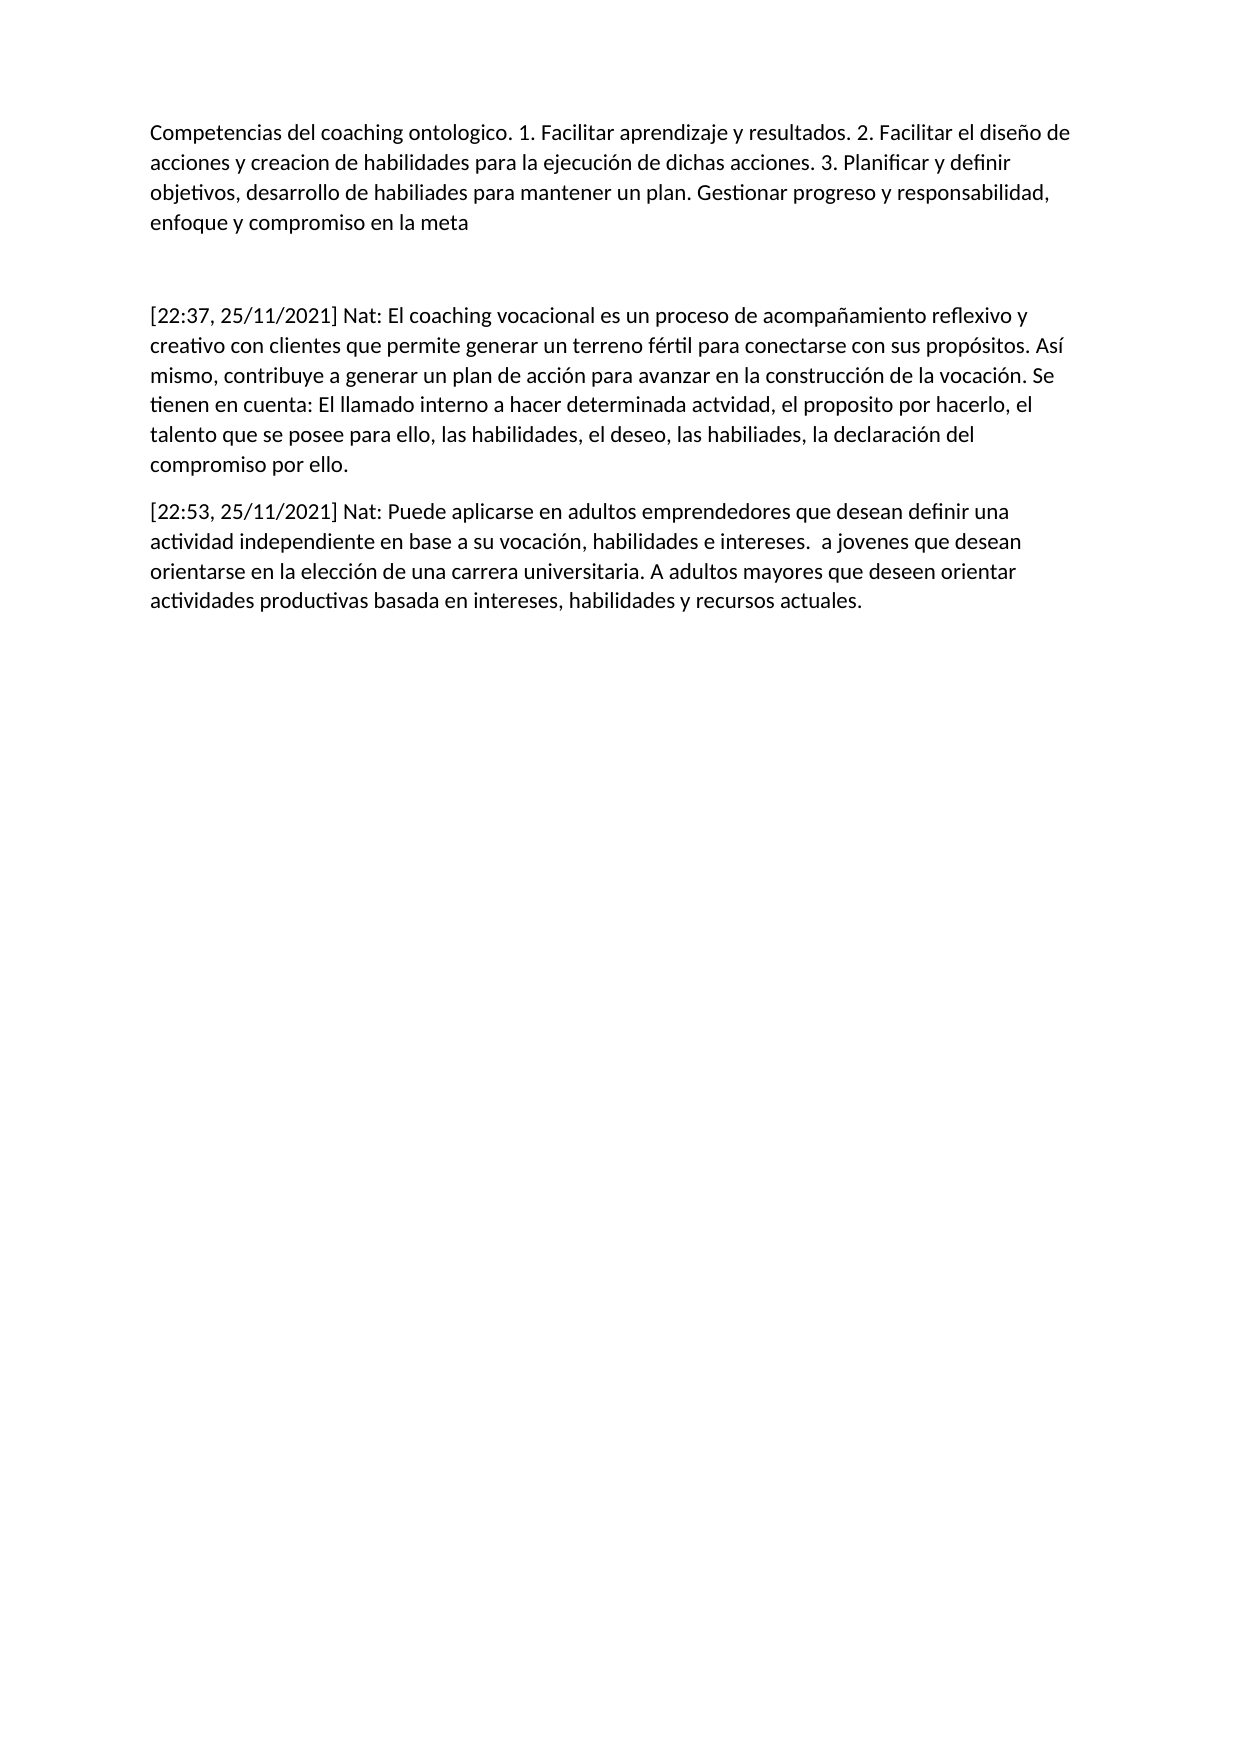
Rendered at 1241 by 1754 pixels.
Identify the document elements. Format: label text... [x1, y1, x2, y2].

text [22:37, 25/11/2021] Nat: El coaching vocacional es un proceso de acompañamiento reflexivo y creativo con clientes que permite generar un terreno fértil para conectarse con sus propósitos. Así mismo, contribuye a generar un plan de acción para avanzar en la construcción de la vocación. Se tienen en cuenta: El llamado interno a hacer determinada actvidad, el proposito por hacerlo, el talento que se posee para ello, las habilidades, el deseo, las habiliades, la declaración del compromiso por ello. [150, 301, 1090, 478]
text Competencias del coaching ontologico. 1. Facilitar aprendizaje y resultados. 2. Facilitar el diseño de acciones y creacion de habilidades para la ejecución de dichas acciones. 3. Planificar y definir objetivos, desarrollo de habiliades para mantener un plan. Gestionar progreso y responsabilidad, enfoque y compromiso en la meta [150, 118, 1090, 236]
text [22:53, 25/11/2021] Nat: Puede aplicarse en adultos emprendedores que desean definir una actividad independiente en base a su vocación, habilidades e intereses. a jovenes que desean orientarse en la elección de una carrera universitaria. A adultos mayores que deseen orientar actividades productivas basada en intereses, habilidades y recursos actuales. [150, 497, 1090, 615]
